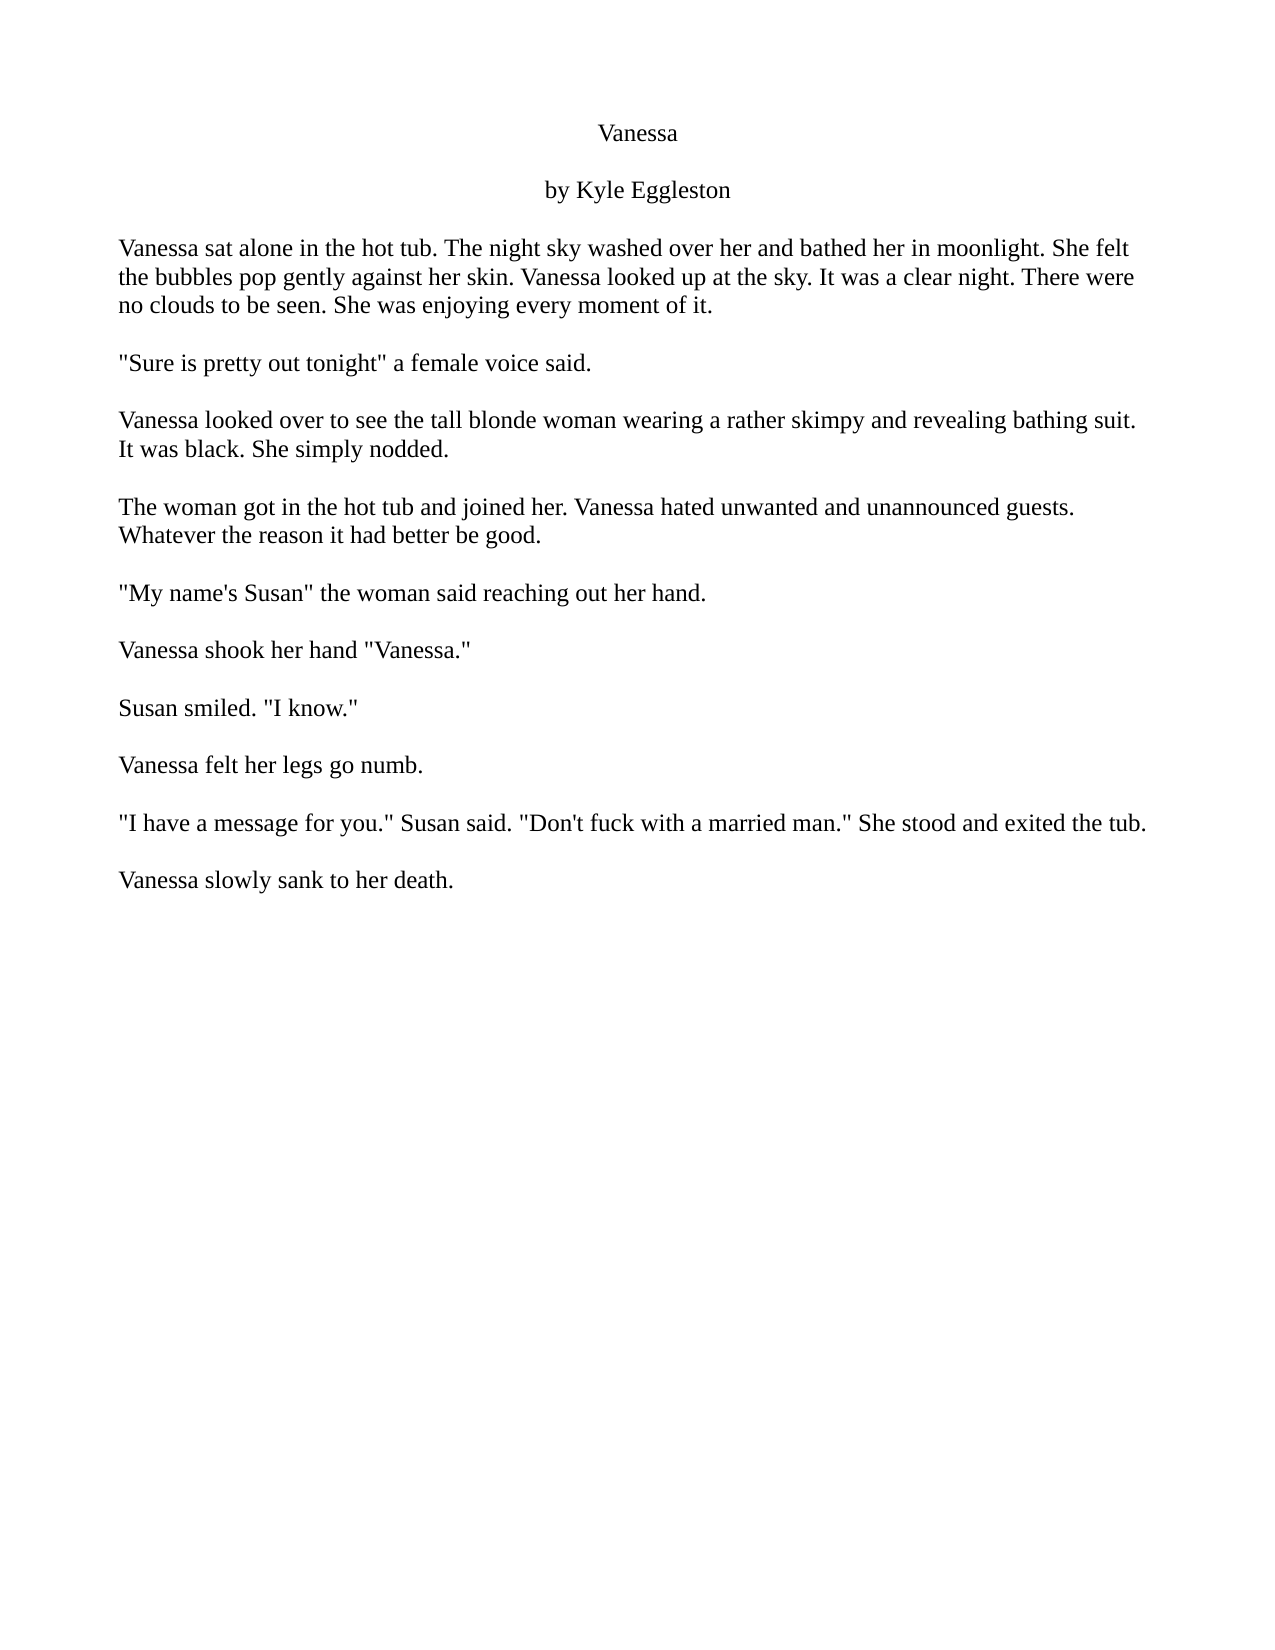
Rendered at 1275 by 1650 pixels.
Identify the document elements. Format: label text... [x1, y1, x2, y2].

text "My name's Susan" the woman said reaching out her hand. [118, 578, 1157, 607]
text Vanessa [118, 118, 1157, 147]
text Vanessa felt her legs go numb. [118, 751, 1157, 779]
text Vanessa slowly sank to her death. [118, 866, 1157, 894]
text "Sure is pretty out tonight" a female voice said. [118, 348, 1157, 377]
text "I have a message for you." Susan said. "Don't fuck with a married man." She stood and exited the tub. [118, 808, 1157, 837]
text Vanessa looked over to see the tall blonde woman wearing a rather skimpy and revealing bathing suit. It was black. She simply nodded. [118, 406, 1157, 463]
text Vanessa sat alone in the hot tub. The night sky washed over her and bathed her in moonlight. She felt the bubbles pop gently against her skin. Vanessa looked up at the sky. It was a clear night. There were no clouds to be seen. She was enjoying every moment of it. [118, 233, 1157, 319]
text by Kyle Eggleston [118, 176, 1157, 204]
text The woman got in the hot tub and joined her. Vanessa hated unwanted and unannounced guests. Whatever the reason it had better be good. [118, 492, 1157, 549]
text Vanessa shook her hand "Vanessa." [118, 636, 1157, 664]
text Susan smiled. "I know." [118, 693, 1157, 722]
